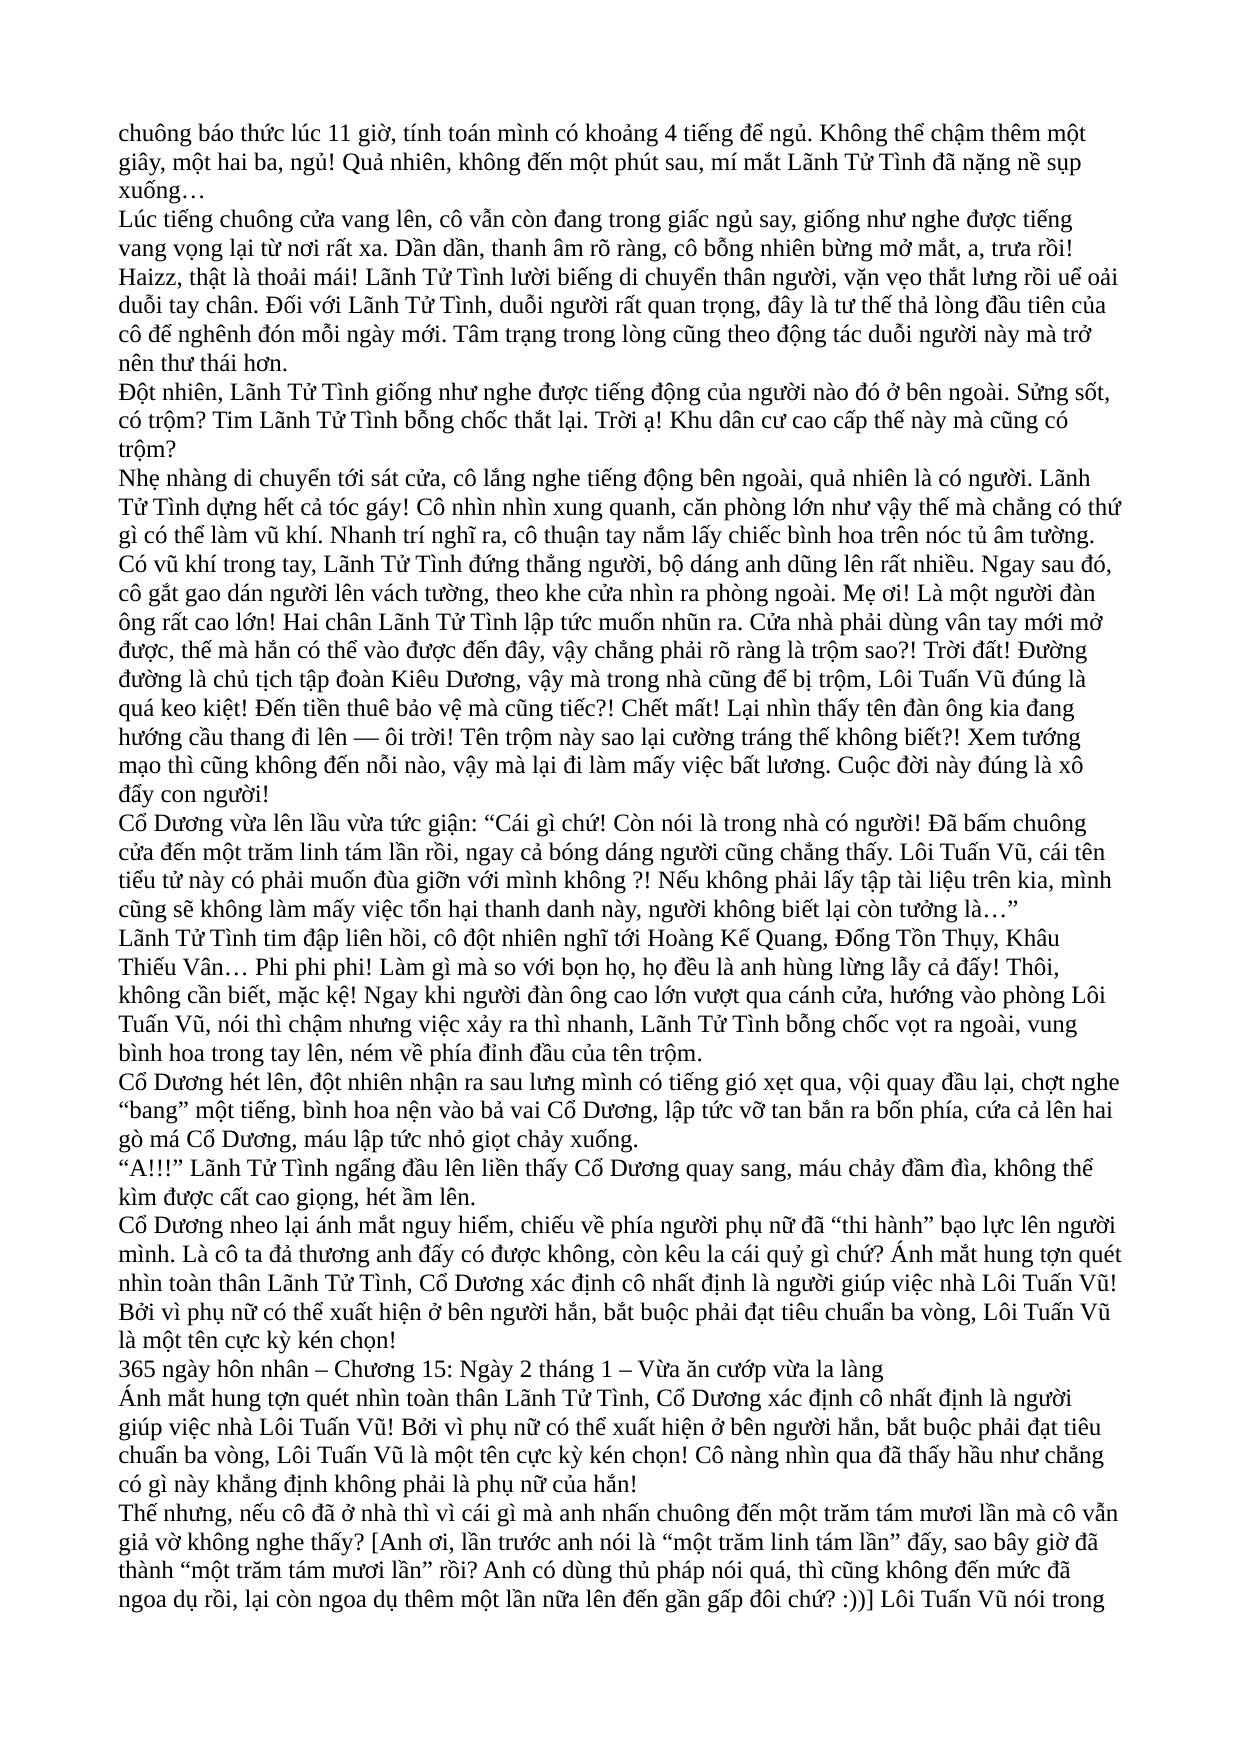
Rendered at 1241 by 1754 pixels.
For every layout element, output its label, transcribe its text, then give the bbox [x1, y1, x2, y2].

text Lãnh Tử Tình tim đập liên hồi, cô đột nhiên nghĩ tới Hoàng Kế Quang, Đổng Tồn Thụy, Khâu Thiếu Vân… Phi phi phi! Làm gì mà so với bọn họ, họ đều là anh hùng lừng lẫy cả đấy! Thôi, không cần biết, mặc kệ! Ngay khi người đàn ông cao lớn vượt qua cánh cửa, hướng vào phòng Lôi Tuấn Vũ, nói thì chậm nhưng việc xảy ra thì nhanh, Lãnh Tử Tình bỗng chốc vọt ra ngoài, vung bình hoa trong tay lên, ném về phía đỉnh đầu của tên trộm. [118, 923, 1122, 1067]
text Đột nhiên, Lãnh Tử Tình giống như nghe được tiếng động của người nào đó ở bên ngoài. Sửng sốt, có trộm? Tim Lãnh Tử Tình bỗng chốc thắt lại. Trời ạ! Khu dân cư cao cấp thế này mà cũng có trộm? [118, 377, 1122, 463]
text Cổ Dương vừa lên lầu vừa tức giận: “Cái gì chứ! Còn nói là trong nhà có người! Đã bấm chuông cửa đến một trăm linh tám lần rồi, ngay cả bóng dáng người cũng chẳng thấy. Lôi Tuấn Vũ, cái tên tiểu tử này có phải muốn đùa giỡn với mình không ?! Nếu không phải lấy tập tài liệu trên kia, mình cũng sẽ không làm mấy việc tổn hại thanh danh này, người không biết lại còn tưởng là…” [118, 808, 1122, 923]
text Ánh mắt hung tợn quét nhìn toàn thân Lãnh Tử Tình, Cổ Dương xác định cô nhất định là người giúp việc nhà Lôi Tuấn Vũ! Bởi vì phụ nữ có thể xuất hiện ở bên người hắn, bắt buộc phải đạt tiêu chuẩn ba vòng, Lôi Tuấn Vũ là một tên cực kỳ kén chọn! Cô nàng nhìn qua đã thấy hầu như chẳng có gì này khẳng định không phải là phụ nữ của hắn! [118, 1383, 1122, 1498]
text Cổ Dương hét lên, đột nhiên nhận ra sau lưng mình có tiếng gió xẹt qua, vội quay đầu lại, chợt nghe “bang” một tiếng, bình hoa nện vào bả vai Cổ Dương, lập tức vỡ tan bắn ra bốn phía, cứa cả lên hai gò má Cổ Dương, máu lập tức nhỏ giọt chảy xuống. [118, 1067, 1122, 1153]
text chuông báo thức lúc 11 giờ, tính toán mình có khoảng 4 tiếng để ngủ. Không thể chậm thêm một giây, một hai ba, ngủ! Quả nhiên, không đến một phút sau, mí mắt Lãnh Tử Tình đã nặng nề sụp xuống… [118, 118, 1122, 204]
text 365 ngày hôn nhân – Chương 15: Ngày 2 tháng 1 – Vừa ăn cướp vừa la làng [118, 1354, 1122, 1383]
text “A!!!” Lãnh Tử Tình ngẩng đầu lên liền thấy Cổ Dương quay sang, máu chảy đầm đìa, không thể kìm được cất cao giọng, hét ầm lên. [118, 1153, 1122, 1211]
text Thế nhưng, nếu cô đã ở nhà thì vì cái gì mà anh nhấn chuông đến một trăm tám mươi lần mà cô vẫn giả vờ không nghe thấy? [Anh ơi, lần trước anh nói là “một trăm linh tám lần” đấy, sao bây giờ đã thành “một trăm tám mươi lần” rồi? Anh có dùng thủ pháp nói quá, thì cũng không đến mức đã ngoa dụ rồi, lại còn ngoa dụ thêm một lần nữa lên đến gần gấp đôi chứ? :))] Lôi Tuấn Vũ nói trong [118, 1498, 1122, 1613]
text Lúc tiếng chuông cửa vang lên, cô vẫn còn đang trong giấc ngủ say, giống như nghe được tiếng vang vọng lại từ nơi rất xa. Dần dần, thanh âm rõ ràng, cô bỗng nhiên bừng mở mắt, a, trưa rồi! Haizz, thật là thoải mái! Lãnh Tử Tình lười biếng di chuyển thân người, vặn vẹo thắt lưng rồi uể oải duỗi tay chân. Đối với Lãnh Tử Tình, duỗi người rất quan trọng, đây là tư thế thả lòng đầu tiên của cô để nghênh đón mỗi ngày mới. Tâm trạng trong lòng cũng theo động tác duỗi người này mà trở nên thư thái hơn. [118, 204, 1122, 377]
text Nhẹ nhàng di chuyển tới sát cửa, cô lắng nghe tiếng động bên ngoài, quả nhiên là có người. Lãnh Tử Tình dựng hết cả tóc gáy! Cô nhìn nhìn xung quanh, căn phòng lớn như vậy thế mà chẳng có thứ gì có thể làm vũ khí. Nhanh trí nghĩ ra, cô thuận tay nắm lấy chiếc bình hoa trên nóc tủ âm tường. Có vũ khí trong tay, Lãnh Tử Tình đứng thẳng người, bộ dáng anh dũng lên rất nhiều. Ngay sau đó, cô gắt gao dán người lên vách tường, theo khe cửa nhìn ra phòng ngoài. Mẹ ơi! Là một người đàn ông rất cao lớn! Hai chân Lãnh Tử Tình lập tức muốn nhũn ra. Cửa nhà phải dùng vân tay mới mở được, thế mà hắn có thể vào được đến đây, vậy chẳng phải rõ ràng là trộm sao?! Trời đất! Đường đường là chủ tịch tập đoàn Kiêu Dương, vậy mà trong nhà cũng để bị trộm, Lôi Tuấn Vũ đúng là quá keo kiệt! Đến tiền thuê bảo vệ mà cũng tiếc?! Chết mất! Lại nhìn thấy tên đàn ông kia đang hướng cầu thang đi lên — ôi trời! Tên trộm này sao lại cường tráng thế không biết?! Xem tướng mạo thì cũng không đến nỗi nào, vậy mà lại đi làm mấy việc bất lương. Cuộc đời này đúng là xô đẩy con người! [118, 463, 1122, 808]
text Cổ Dương nheo lại ánh mắt nguy hiểm, chiếu về phía người phụ nữ đã “thi hành” bạo lực lên người mình. Là cô ta đả thương anh đấy có được không, còn kêu la cái quỷ gì chứ? Ánh mắt hung tợn quét nhìn toàn thân Lãnh Tử Tình, Cổ Dương xác định cô nhất định là người giúp việc nhà Lôi Tuấn Vũ! Bởi vì phụ nữ có thể xuất hiện ở bên người hắn, bắt buộc phải đạt tiêu chuẩn ba vòng, Lôi Tuấn Vũ là một tên cực kỳ kén chọn! [118, 1211, 1122, 1354]
